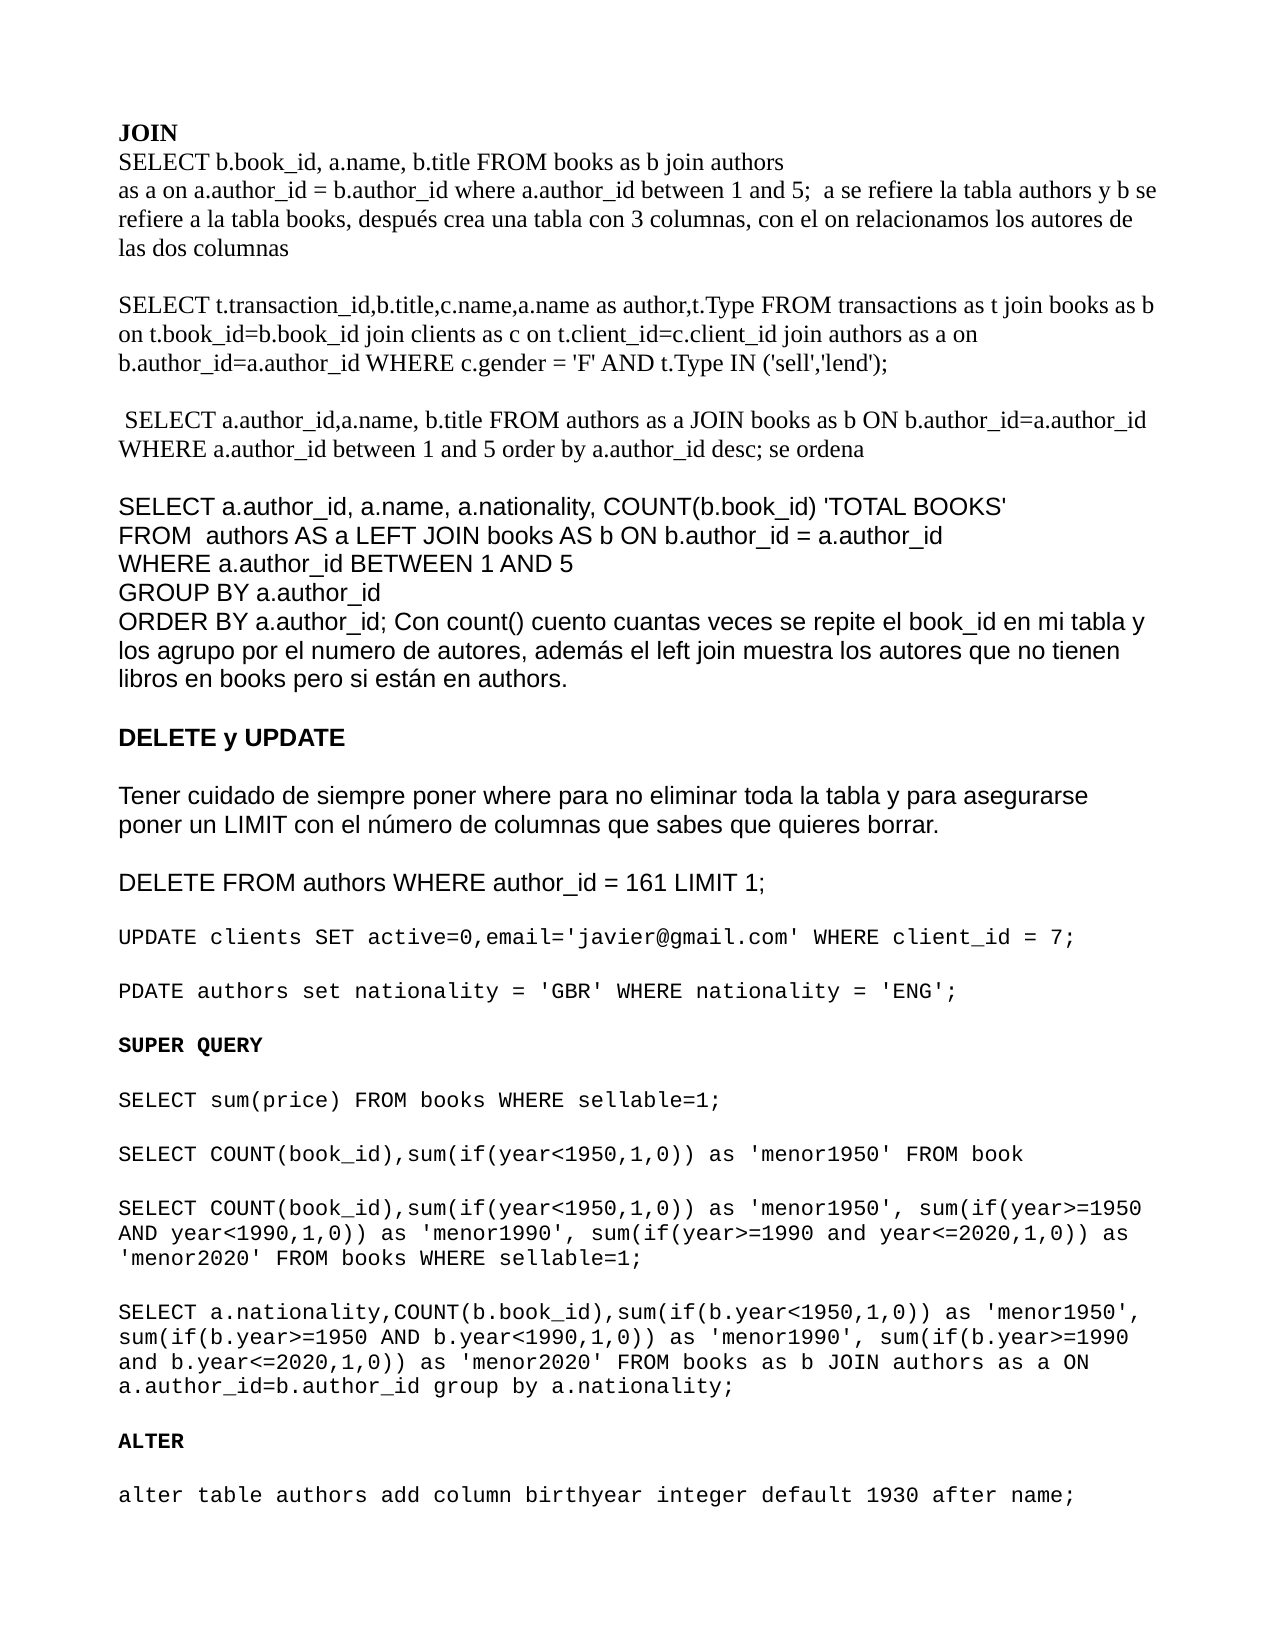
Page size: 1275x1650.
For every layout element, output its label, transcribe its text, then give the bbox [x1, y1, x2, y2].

text JOIN [118, 118, 1157, 147]
text ORDER BY a.author_id; Con count() cuento cuantas veces se repite el book_id en mi tabla y los agrupo por el numero de autores, además el left join muestra los autores que no tienen libros en books pero si están en authors. [118, 607, 1157, 693]
text DELETE y UPDATE [118, 723, 1157, 751]
text SELECT sum(price) FROM books WHERE sellable=1; [118, 1089, 1157, 1114]
text PDATE authors set nationality = 'GBR' WHERE nationality = 'ENG'; [118, 980, 1157, 1005]
text SELECT b.book_id, a.name, b.title FROM books as b join authors [118, 147, 1157, 176]
text as a on a.author_id = b.author_id where a.author_id between 1 and 5; a se refiere la tabla authors y b se refiere a la tabla books, después crea una tabla con 3 columnas, con el on relacionamos los autores de las dos columnas [118, 176, 1157, 262]
text SELECT a.nationality,COUNT(b.book_id),sum(if(b.year<1950,1,0)) as 'menor1950', sum(if(b.year>=1950 AND b.year<1990,1,0)) as 'menor1990', sum(if(b.year>=1990 and b.year<=2020,1,0)) as 'menor2020' FROM books as b JOIN authors as a ON a.author_id=b.author_id group by a.nationality; [118, 1301, 1157, 1400]
text SELECT a.author_id,a.name, b.title FROM authors as a JOIN books as b ON b.author_id=a.author_id WHERE a.author_id between 1 and 5 order by a.author_id desc; se ordena [118, 406, 1157, 463]
text Tener cuidado de siempre poner where para no eliminar toda la tabla y para asegurarse poner un LIMIT con el número de columnas que sabes que quieres borrar. [118, 781, 1157, 838]
text SUPER QUERY [118, 1034, 1157, 1059]
text SELECT t.transaction_id,b.title,c.name,a.name as author,t.Type FROM transactions as t join books as b on t.book_id=b.book_id join clients as c on t.client_id=c.client_id join authors as a on b.author_id=a.author_id WHERE c.gender = 'F' AND t.Type IN ('sell','lend'); [118, 291, 1157, 377]
text SELECT COUNT(book_id),sum(if(year<1950,1,0)) as 'menor1950', sum(if(year>=1950 AND year<1990,1,0)) as 'menor1990', sum(if(year>=1990 and year<=2020,1,0)) as 'menor2020' FROM books WHERE sellable=1; [118, 1197, 1157, 1272]
text UPDATE clients SET active=0,email='javier@gmail.com' WHERE client_id = 7; [118, 926, 1157, 951]
text ALTER [118, 1430, 1157, 1455]
text DELETE FROM authors WHERE author_id = 161 LIMIT 1; [118, 868, 1157, 897]
text alter table authors add column birthyear integer default 1930 after name; [118, 1484, 1157, 1509]
text SELECT COUNT(book_id),sum(if(year<1950,1,0)) as 'menor1950' FROM book [118, 1143, 1157, 1168]
text SELECT a.author_id, a.name, a.nationality, COUNT(b.book_id) 'TOTAL BOOKS' [118, 492, 1157, 521]
text FROM authors AS a LEFT JOIN books AS b ON b.author_id = a.author_id [118, 521, 1157, 549]
text WHERE a.author_id BETWEEN 1 AND 5 [118, 549, 1157, 578]
text GROUP BY a.author_id [118, 578, 1157, 607]
